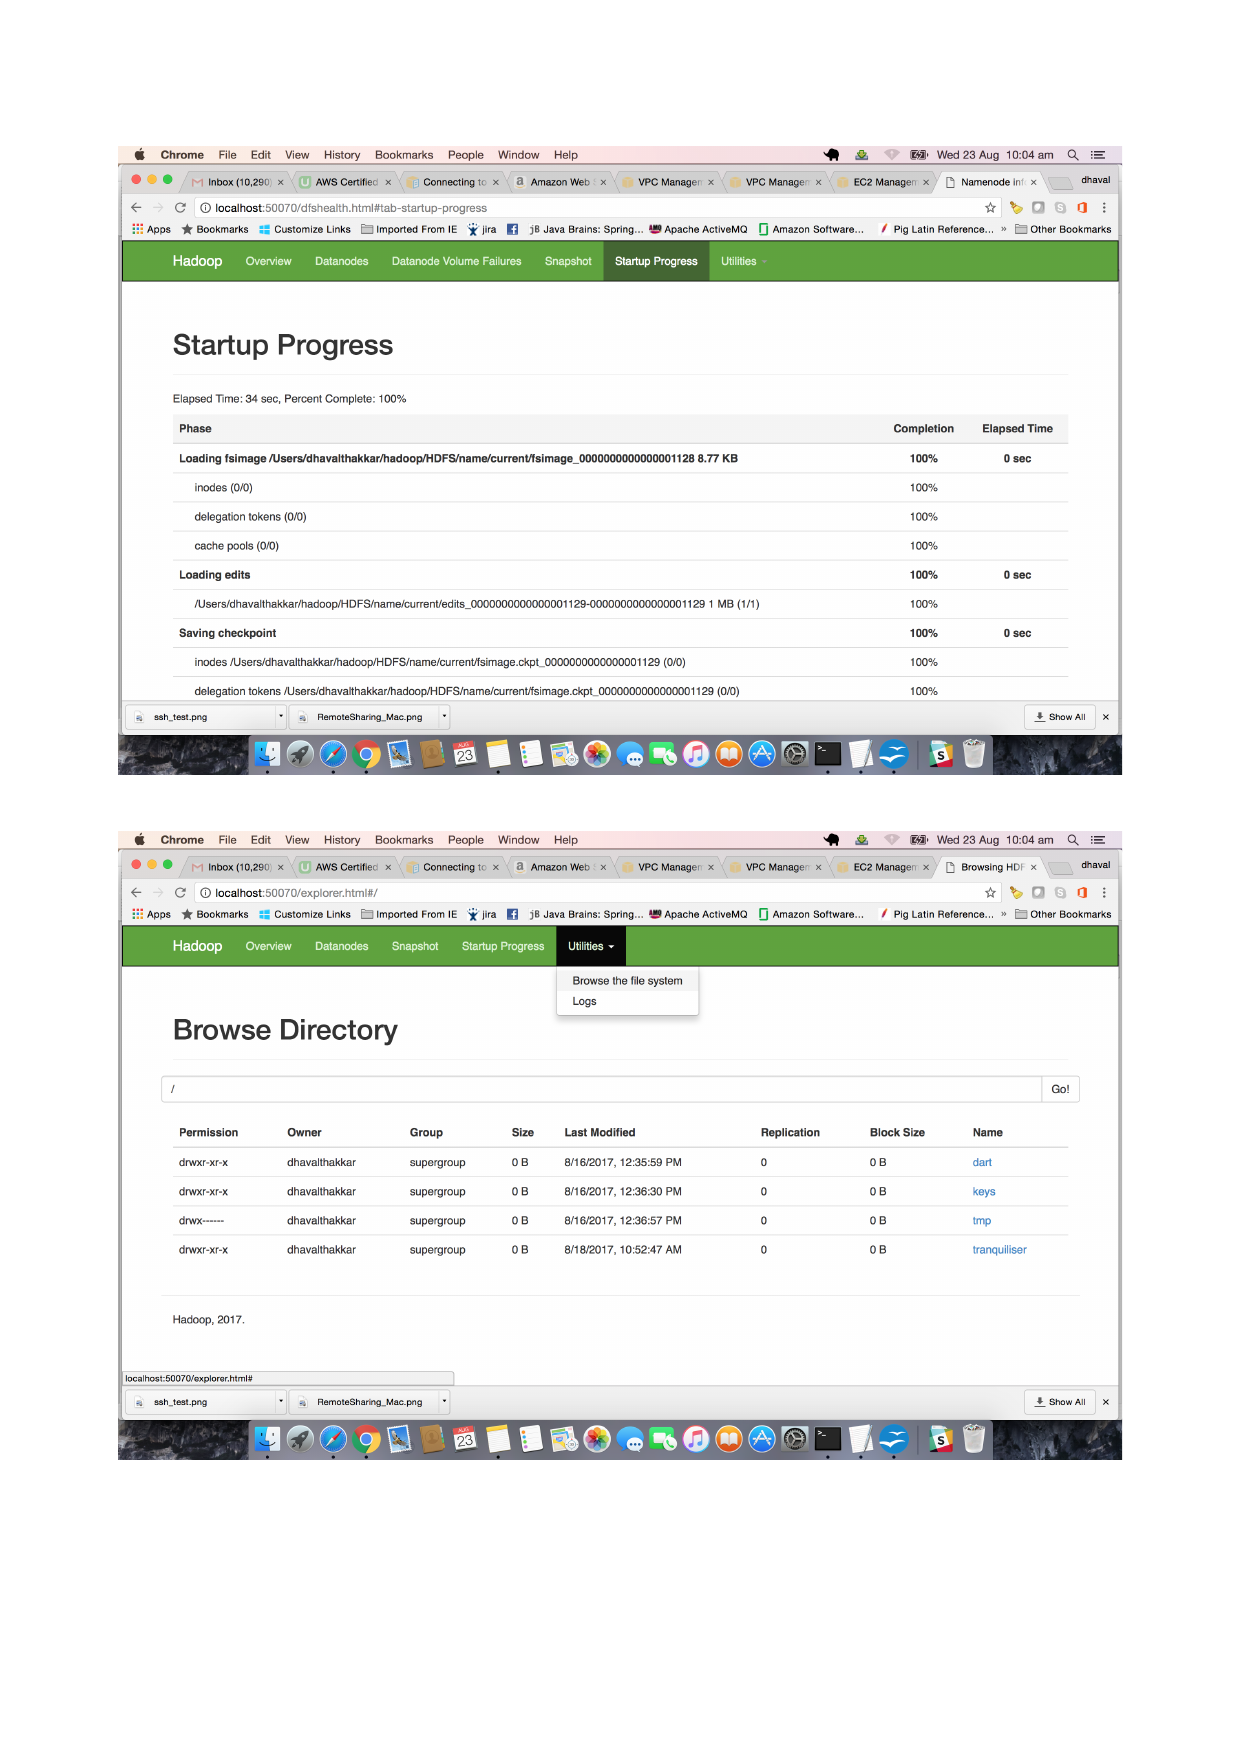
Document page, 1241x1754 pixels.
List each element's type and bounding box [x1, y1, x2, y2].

picture [118, 831, 1123, 1460]
picture [118, 146, 1123, 775]
